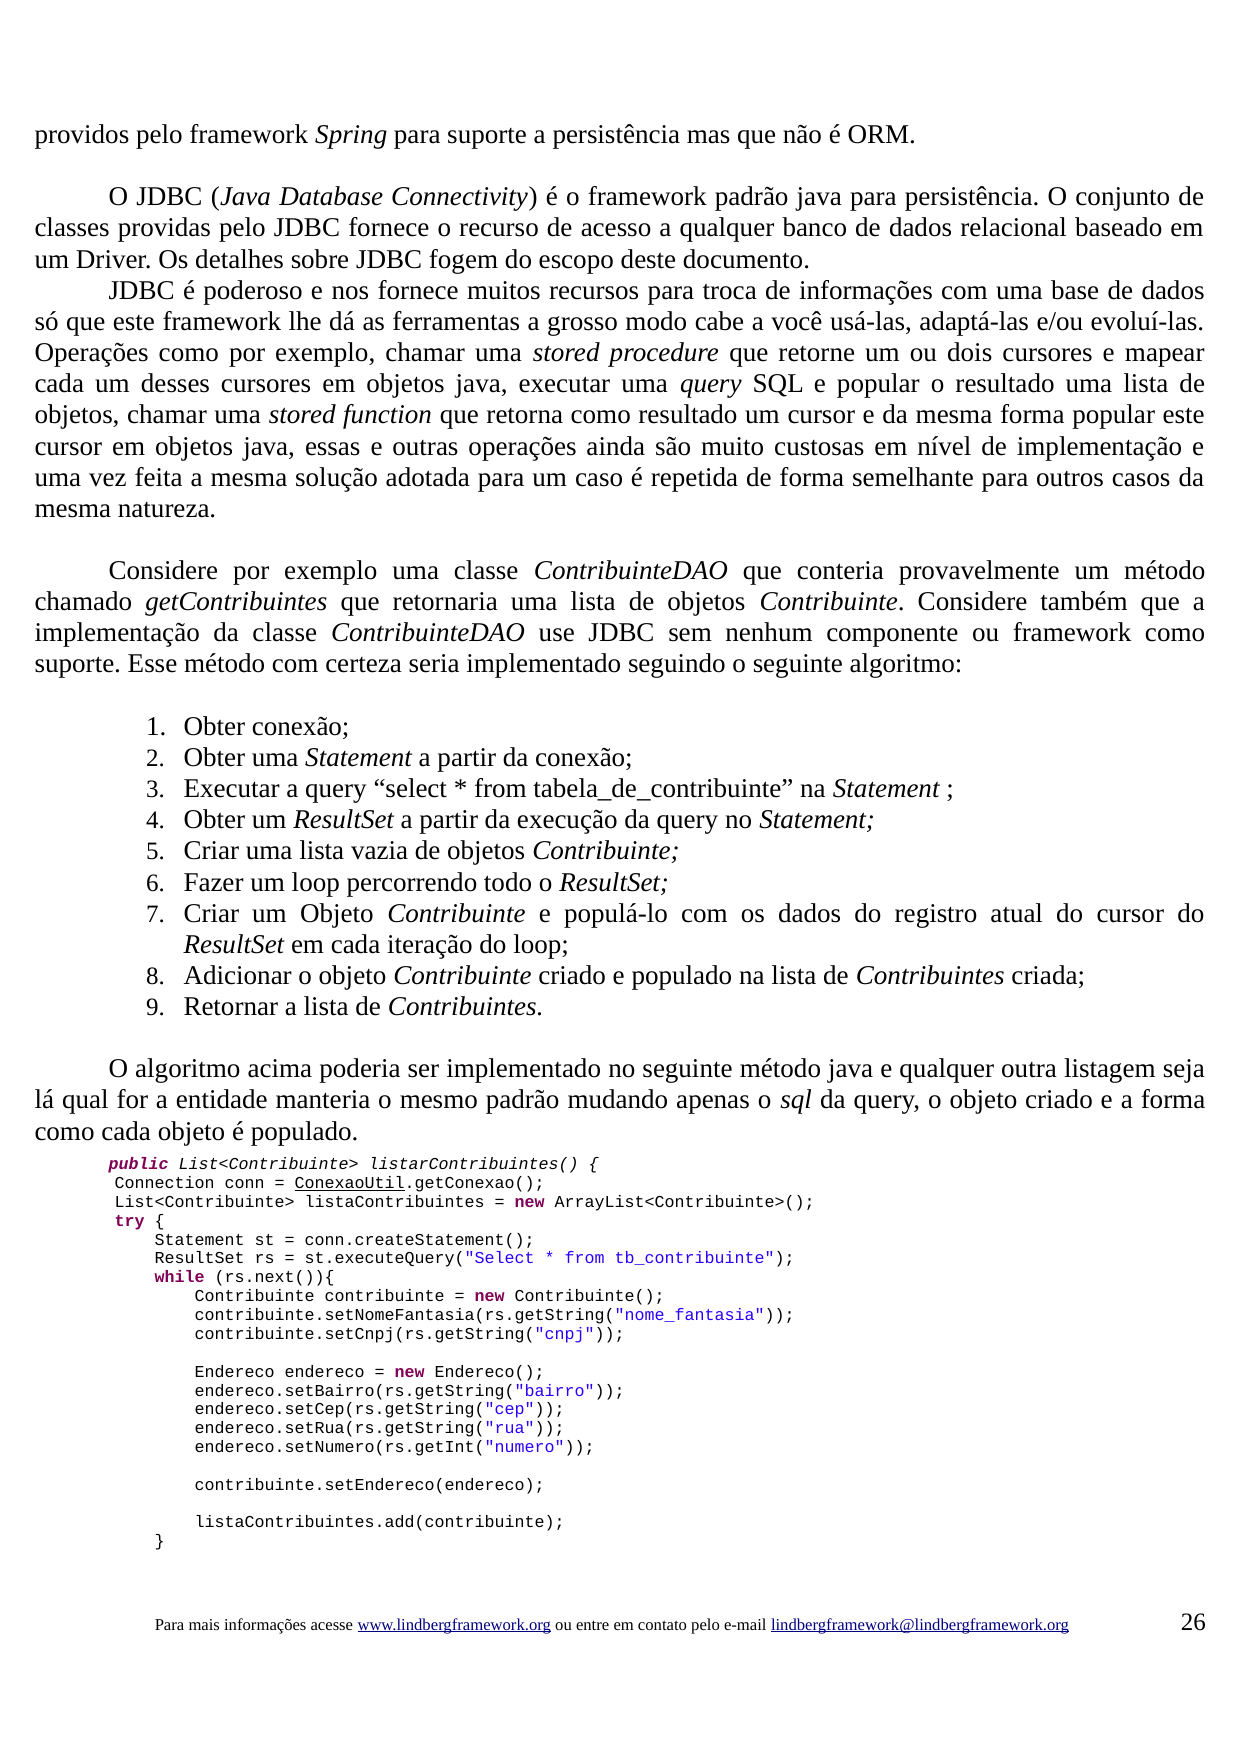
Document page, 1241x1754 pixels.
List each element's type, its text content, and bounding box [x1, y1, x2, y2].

text endereco.setNumero(rs.getInt("numero")); [34, 1439, 1206, 1457]
list Obter um ResultSet a partir da execução da query no Statement; [146, 803, 1206, 834]
text Statement st = conn.createStatement(); [34, 1231, 1206, 1250]
text List<Contribuinte> listaContribuintes = new ArrayList<Contribuinte>(); [34, 1193, 1206, 1212]
text contribuinte.setNomeFantasia(rs.getString("nome_fantasia")); [34, 1307, 1206, 1326]
list Criar um Objeto Contribuinte e populá-lo com os dados do registro atual do cursor do ResultSet em cada iteração do loop; [146, 897, 1206, 959]
text Connection conn = ConexaoUtil.getConexao(); [34, 1175, 1206, 1193]
text O algoritmo acima poderia ser implementado no seguinte método java e qualquer outra listagem seja lá qual for a entidade manteria o mesmo padrão mudando apenas o sql da query, o objeto criado e a forma como cada objeto é populado. [34, 1052, 1206, 1146]
text while (rs.next()){ [34, 1269, 1206, 1288]
text endereco.setBairro(rs.getString("bairro")); [34, 1382, 1206, 1401]
text JDBC é poderoso e nos fornece muitos recursos para troca de informações com uma base de dados só que este framework lhe dá as ferramentas a grosso modo cabe a você usá-las, adaptá-las e/ou evoluí-las. Operações como por exemplo, chamar uma stored procedure que retorne um ou dois cursores e mapear cada um desses cursores em objetos java, executar uma query SQL e popular o resultado uma lista de objetos, chamar uma stored function que retorna como resultado um cursor e da mesma forma popular este cursor em objetos java, essas e outras operações ainda são muito custosas em nível de implementação e uma vez feita a mesma solução adotada para um caso é repetida de forma semelhante para outros casos da mesma natureza. [34, 274, 1206, 523]
text Considere por exemplo uma classe ContribuinteDAO que conteria provavelmente um método chamado getContribuintes que retornaria uma lista de objetos Contribuinte. Considere também que a implementação da classe ContribuinteDAO use JDBC sem nenhum componente ou framework como suporte. Esse método com certeza seria implementado seguindo o seguinte algoritmo: [34, 554, 1206, 679]
text endereco.setRua(rs.getString("rua")); [34, 1420, 1206, 1439]
list Retornar a lista de Contribuintes. [146, 990, 1206, 1021]
text contribuinte.setCnpj(rs.getString("cnpj")); [34, 1326, 1206, 1344]
list Obter conexão; [146, 710, 1206, 741]
list Fazer um loop percorrendo todo o ResultSet; [146, 866, 1206, 897]
text listaContribuintes.add(contribuinte); [34, 1514, 1206, 1533]
text public List<Contribuinte> listarContribuintes() { [34, 1146, 1206, 1175]
list Executar a query “select * from tabela_de_contribuinte” na Statement ; [146, 772, 1206, 803]
list Criar uma lista vazia de objetos Contribuinte; [146, 834, 1206, 866]
text endereco.setCep(rs.getString("cep")); [34, 1401, 1206, 1420]
text try { [34, 1212, 1206, 1231]
list Adicionar o objeto Contribuinte criado e populado na lista de Contribuintes criada; [146, 959, 1206, 990]
text Endereco endereco = new Endereco(); [34, 1363, 1206, 1382]
text ResultSet rs = st.executeQuery("Select * from tb_contribuinte"); [34, 1250, 1206, 1269]
list Obter uma Statement a partir da conexão; [146, 741, 1206, 772]
text } [34, 1533, 1206, 1552]
text O JDBC (Java Database Connectivity) é o framework padrão java para persistência. O conjunto de classes providas pelo JDBC fornece o recurso de acesso a qualquer banco de dados relacional baseado em um Driver. Os detalhes sobre JDBC fogem do escopo deste documento. [34, 180, 1206, 274]
text contribuinte.setEndereco(endereco); [34, 1476, 1206, 1495]
text providos pelo framework Spring para suporte a persistência mas que não é ORM. [34, 118, 1206, 149]
text Contribuinte contribuinte = new Contribuinte(); [34, 1288, 1206, 1307]
